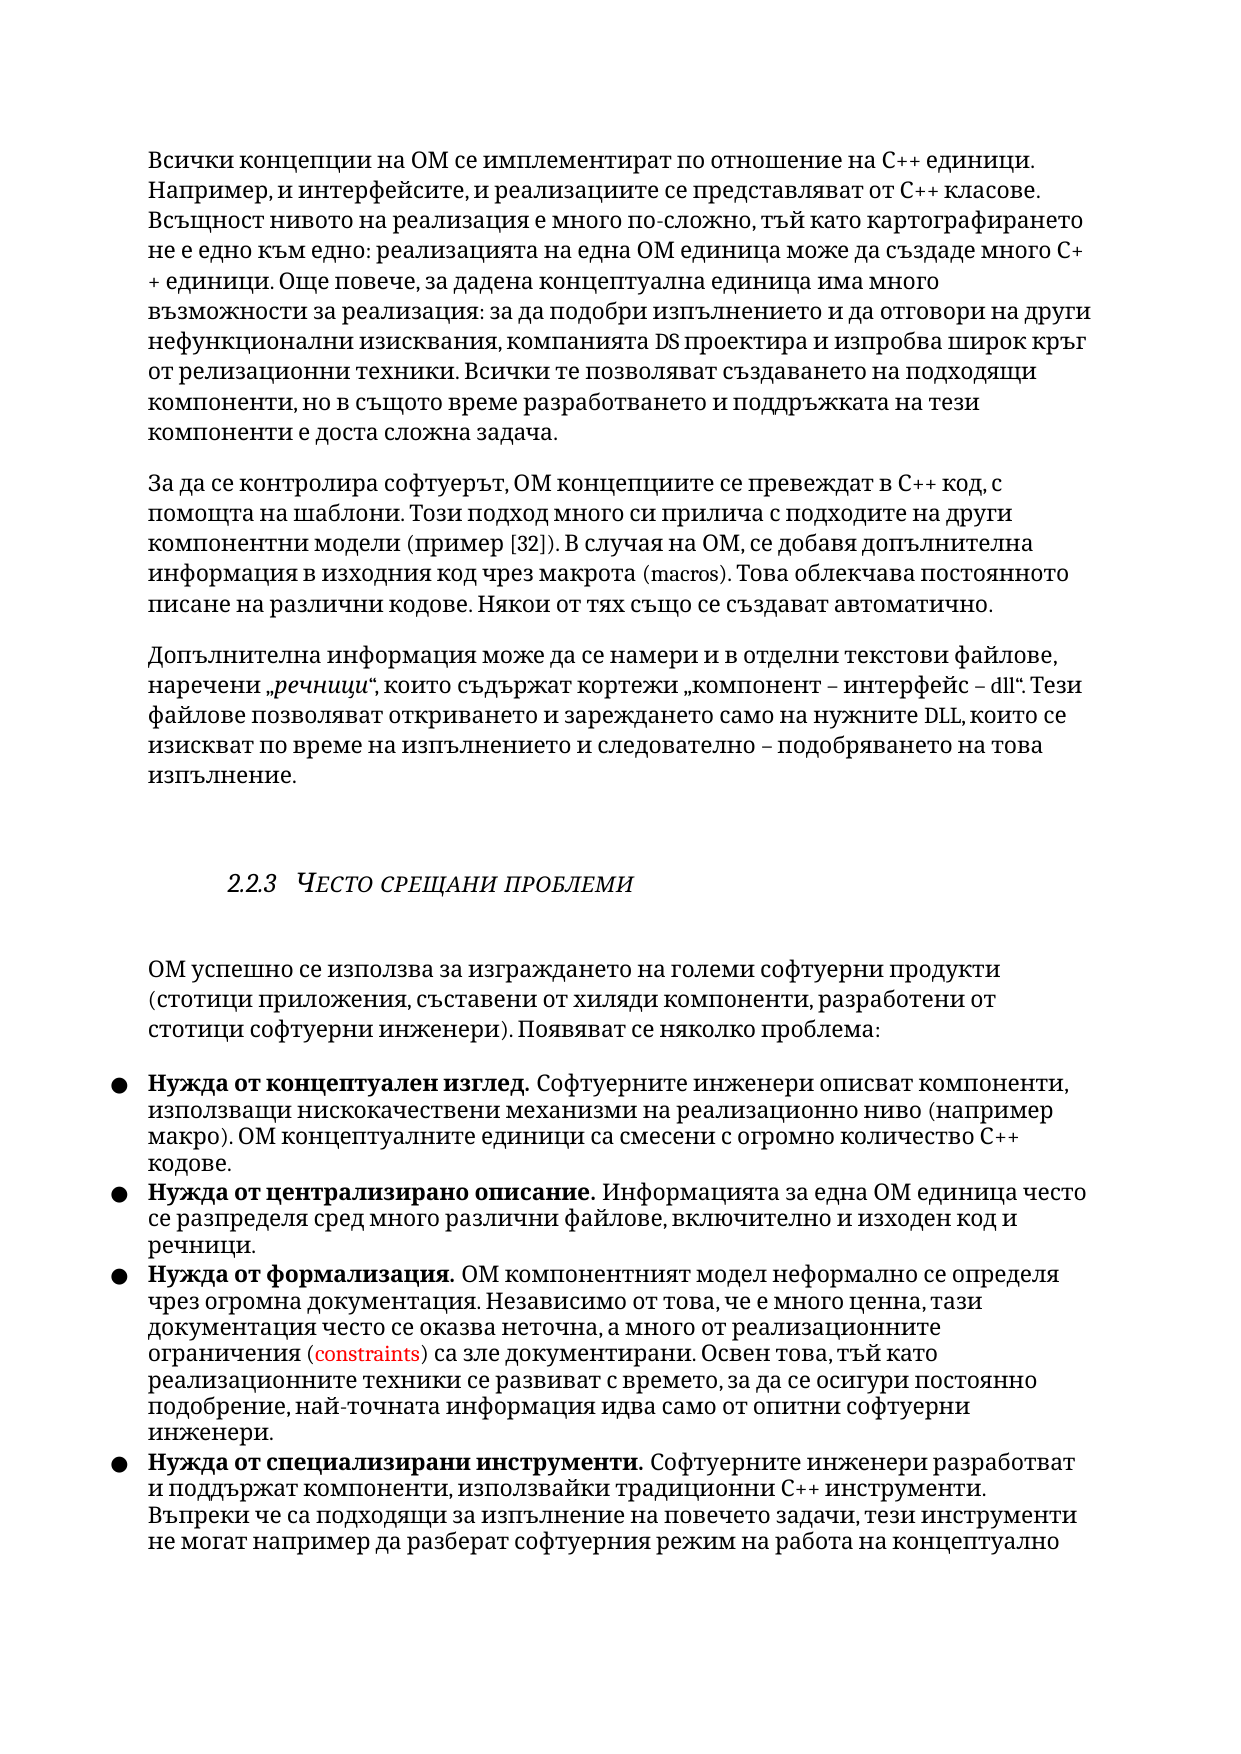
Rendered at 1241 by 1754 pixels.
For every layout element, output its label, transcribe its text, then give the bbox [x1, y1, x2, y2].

list Нужда от формализация. ОМ компонентният модел неформално се определя чрез огромна документация. Независимо от това, че е много ценна, тази документация често се оказва неточна, а много от реализационните ограничения (constraints) са зле документирани. Освен това, тъй като реализационните техники се развиват с времето, за да се осигури постоянно подобрение, най-точната информация идва само от опитни софтуерни инженери. [110, 1259, 1093, 1447]
list Нужда от централизирано описание. Информацията за една ОМ единица често се разпределя сред много различни файлове, включително и изходен код и речници. [110, 1177, 1093, 1259]
text За да се контролира софтуерът, ОМ концепциите се превеждат в С++ код, с помощта на шаблони. Този подход много си прилича с подходите на други компонентни модели (пример [32]). В случая на ОМ, се добавя допълнителна информация в изходния код чрез макрота (macros). Това облекчава постоянното писане на различни кодове. Някои от тях също се създават автоматично. [148, 471, 1093, 618]
list Нужда от специализирани инструменти. Софтуерните инженери разработват и поддържат компоненти, използвайки традиционни С++ инструменти. Въпреки че са подходящи за изпълнение на повечето задачи, тези инструменти не могат например да разберат софтуерния режим на работа на концептуално [110, 1447, 1093, 1555]
text Всички концепции на ОМ се имплементират по отношение на С++ единици. Например, и интерфейсите, и реализациите се представляват от С++ класове. Всъщност нивото на реализация е много по-сложно, тъй като картографирането не е едно към едно: реализацията на една ОМ единица може да създаде много С++ единици. Още повече, за дадена концептуална единица има много възможности за реализация: за да подобри изпълнението и да отговори на други нефункционални изисквания, компанията DS проектира и изпробва широк кръг от релизационни техники. Всички те позволяват създаването на подходящи компоненти, но в същото време разработването и поддръжката на тези компоненти е доста сложна задача. [148, 148, 1093, 446]
list Нужда от концептуален изглед. Софтуерните инженери описват компоненти, използващи нискокачествени механизми на реализационно ниво (например макро). ОМ концептуалните единици са смесени с огромно количество С++ кодове. [110, 1068, 1093, 1177]
subtitle Често срещани проблеми [223, 868, 1093, 899]
text Допълнителна информация може да се намери и в отделни текстови файлове, наречени „речници“, които съдържат кортежи „компонент – интерфейс – dll“. Тези файлове позволяват откриването и зареждането само на нужните DLL, които се изискват по време на изпълнението и следователно – подобряването на това изпълнение. [148, 642, 1093, 789]
text ОМ успешно се използва за изграждането на големи софтуерни продукти (стотици приложения, съставени от хиляди компоненти, разработени от стотици софтуерни инженери). Появяват се няколко проблема: [148, 957, 1093, 1043]
